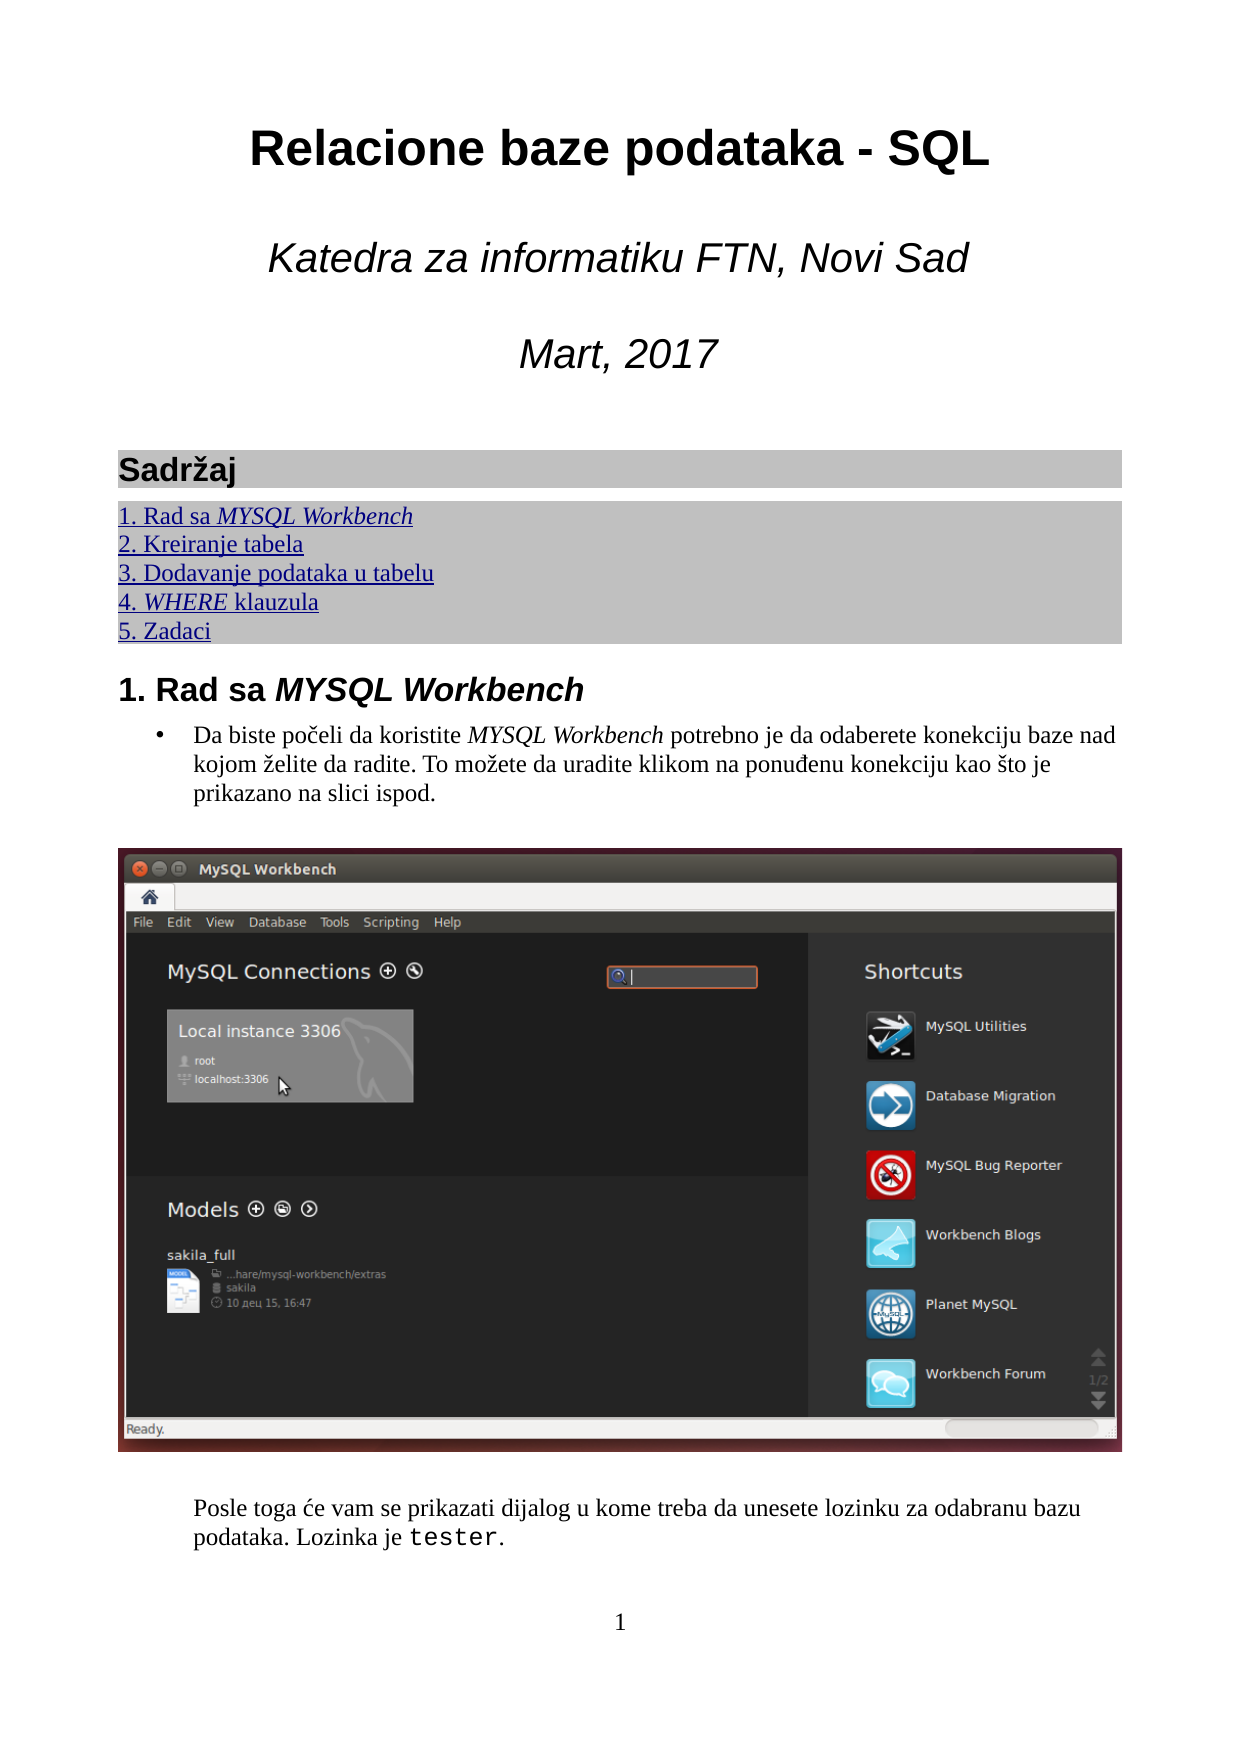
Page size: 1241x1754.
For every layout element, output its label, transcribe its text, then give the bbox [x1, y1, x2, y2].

list Posle toga će vam se prikazati dijalog u kome treba da unesete lozinku za odabranu bazu podataka. Lozinka je tester. [156, 1493, 1122, 1552]
text 1. Rad sa MYSQL Workbench [118, 501, 1122, 529]
subtitle Sadržaj [118, 450, 1122, 488]
title Relacione baze podataka - SQL [118, 118, 1122, 176]
text 3. Dodavanje podataka u tabelu [118, 558, 1122, 587]
subtitle Rad sa MYSQL Workbench [118, 669, 1122, 708]
text 4. WHERE klauzula [118, 587, 1122, 616]
text 5. Zadaci [118, 616, 1122, 644]
text 2. Kreiranje tabela [118, 529, 1122, 558]
subtitle Mart, 2017 [118, 329, 1122, 377]
subtitle Katedra za informatiku FTN, Novi Sad [118, 233, 1122, 281]
list Da biste počeli da koristite MYSQL Workbench potrebno je da odaberete konekciju baze nad kojom želite da radite. To možete da uradite klikom na ponuđenu konekciju kao što je prikazano na slici ispod. [156, 721, 1122, 836]
